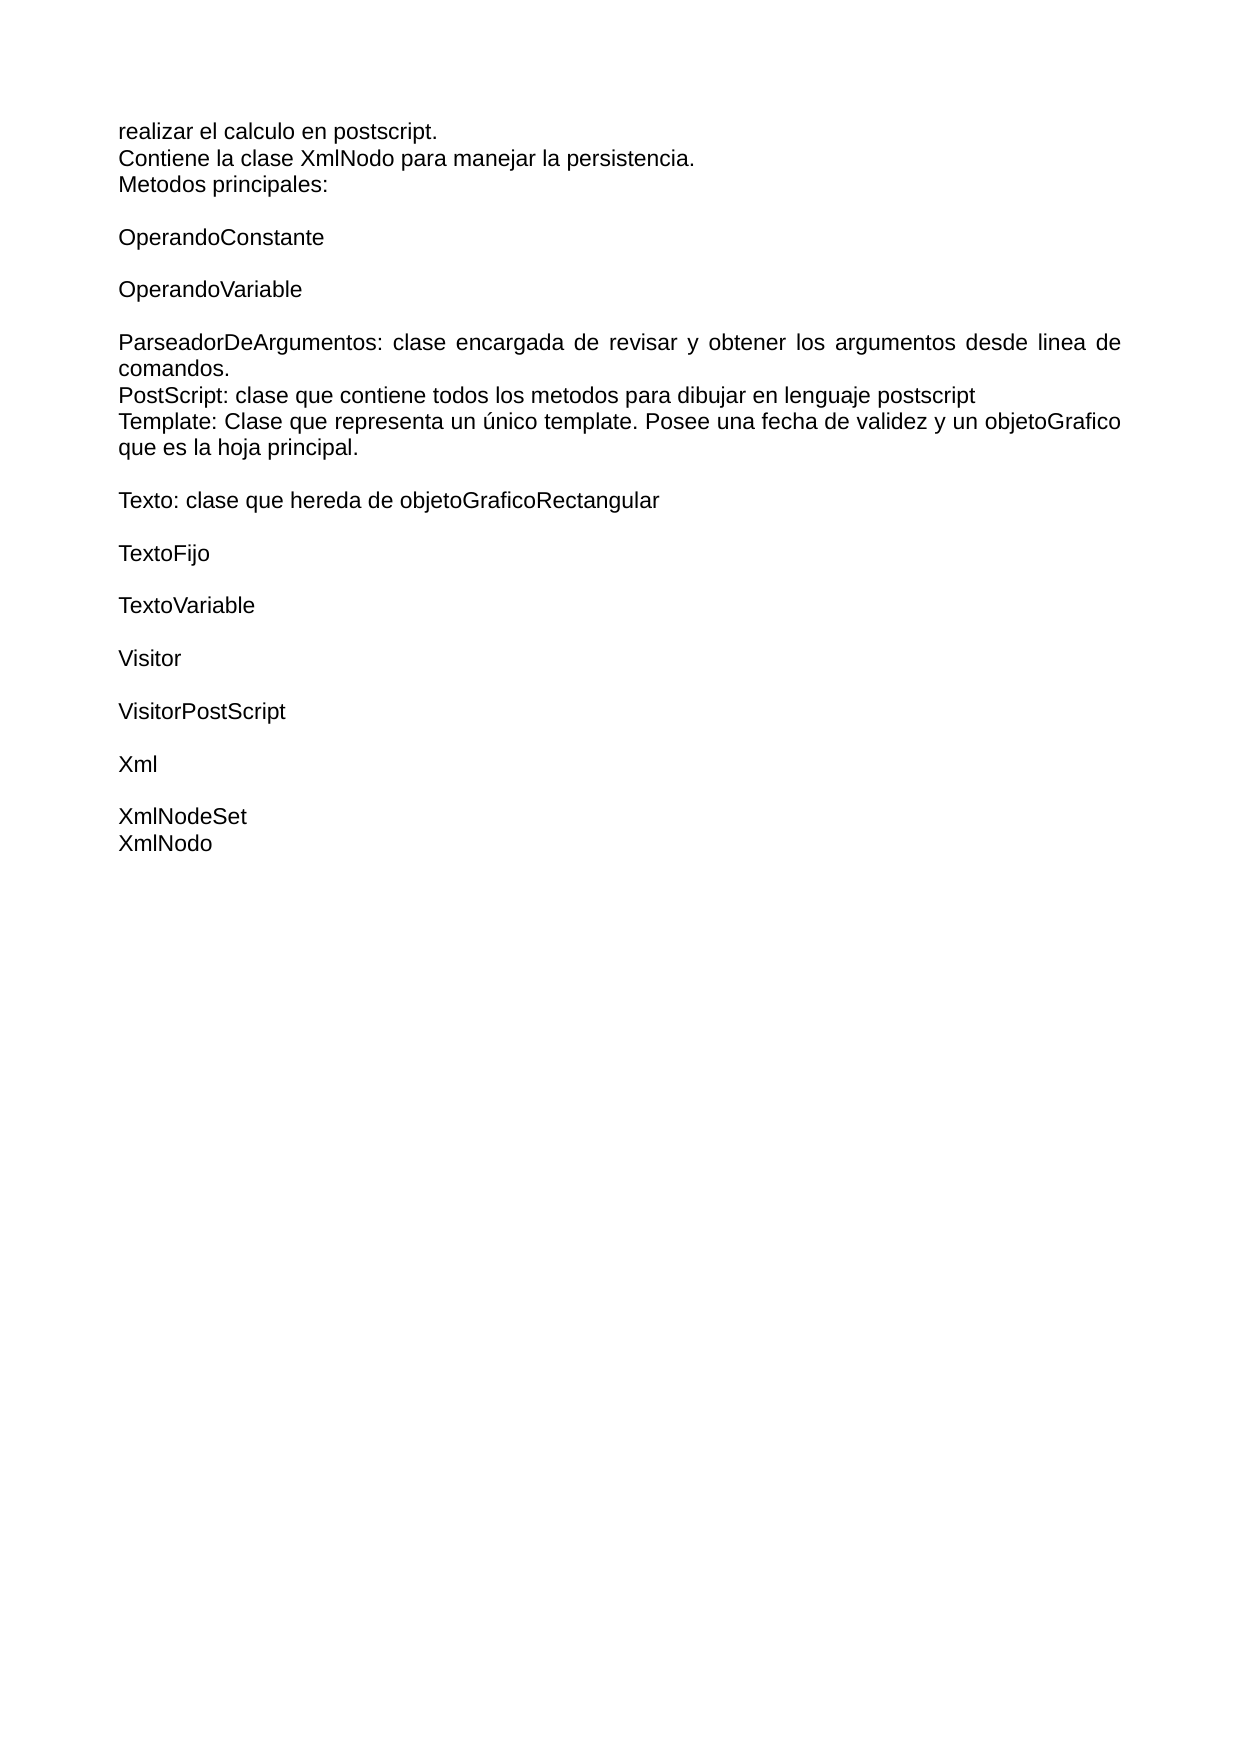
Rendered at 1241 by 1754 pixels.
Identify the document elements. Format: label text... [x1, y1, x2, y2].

text Template: Clase que representa un único template. Posee una fecha de validez y un objetoGrafico que es la hoja principal. [118, 408, 1122, 461]
text Contiene la clase XmlNodo para manejar la persistencia. [118, 144, 1122, 171]
text TextoFijo [118, 540, 1122, 566]
text XmlNodo [118, 830, 1122, 856]
text XmlNodeSet [118, 803, 1122, 830]
text ParseadorDeArgumentos: clase encargada de revisar y obtener los argumentos desde linea de comandos. [118, 329, 1122, 382]
text Texto: clase que hereda de objetoGraficoRectangular [118, 487, 1122, 513]
text realizar el calculo en postscript. [118, 118, 1122, 144]
text VisitorPostScript [118, 698, 1122, 724]
text Metodos principales: [118, 171, 1122, 197]
text Xml [118, 751, 1122, 777]
text OperandoVariable [118, 276, 1122, 303]
text Visitor [118, 645, 1122, 672]
text OperandoConstante [118, 223, 1122, 250]
text TextoVariable [118, 592, 1122, 619]
text PostScript: clase que contiene todos los metodos para dibujar en lenguaje postscript [118, 382, 1122, 408]
